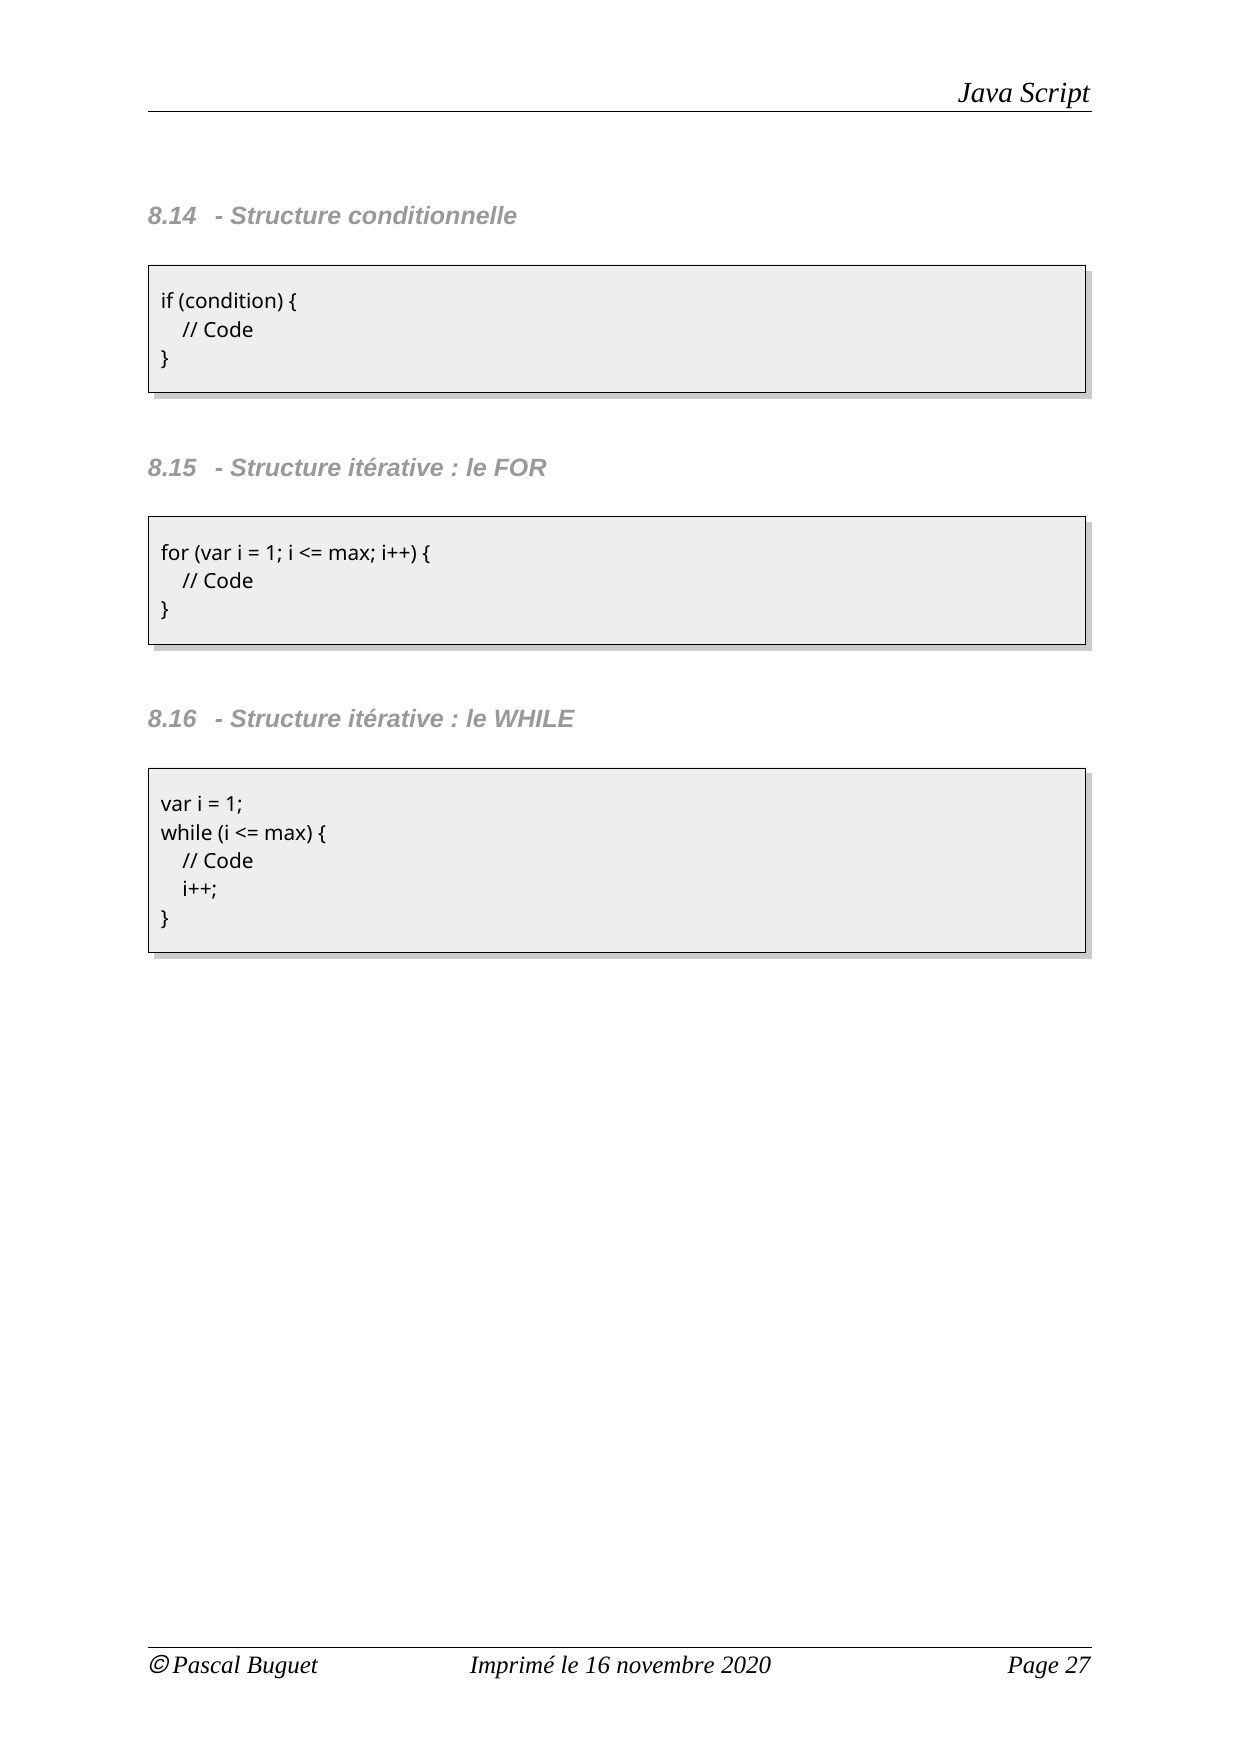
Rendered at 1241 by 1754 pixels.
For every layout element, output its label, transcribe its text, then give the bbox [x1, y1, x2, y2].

text while (i <= max) { [149, 796, 1085, 824]
text } [149, 881, 1085, 952]
text } [149, 573, 1085, 644]
text var i = 1; [149, 769, 1085, 796]
text for (var i = 1; i <= max; i++) { [149, 517, 1085, 544]
subtitle - Structure conditionnelle [148, 201, 1092, 230]
text // Code [149, 544, 1085, 573]
subtitle - Structure itérative : le WHILE [148, 704, 1092, 733]
text if (condition) { [149, 266, 1085, 293]
text // Code [149, 293, 1085, 321]
text i++; [149, 853, 1085, 881]
subtitle - Structure itérative : le FOR [148, 453, 1092, 481]
text } [149, 321, 1085, 392]
text // Code [149, 824, 1085, 853]
